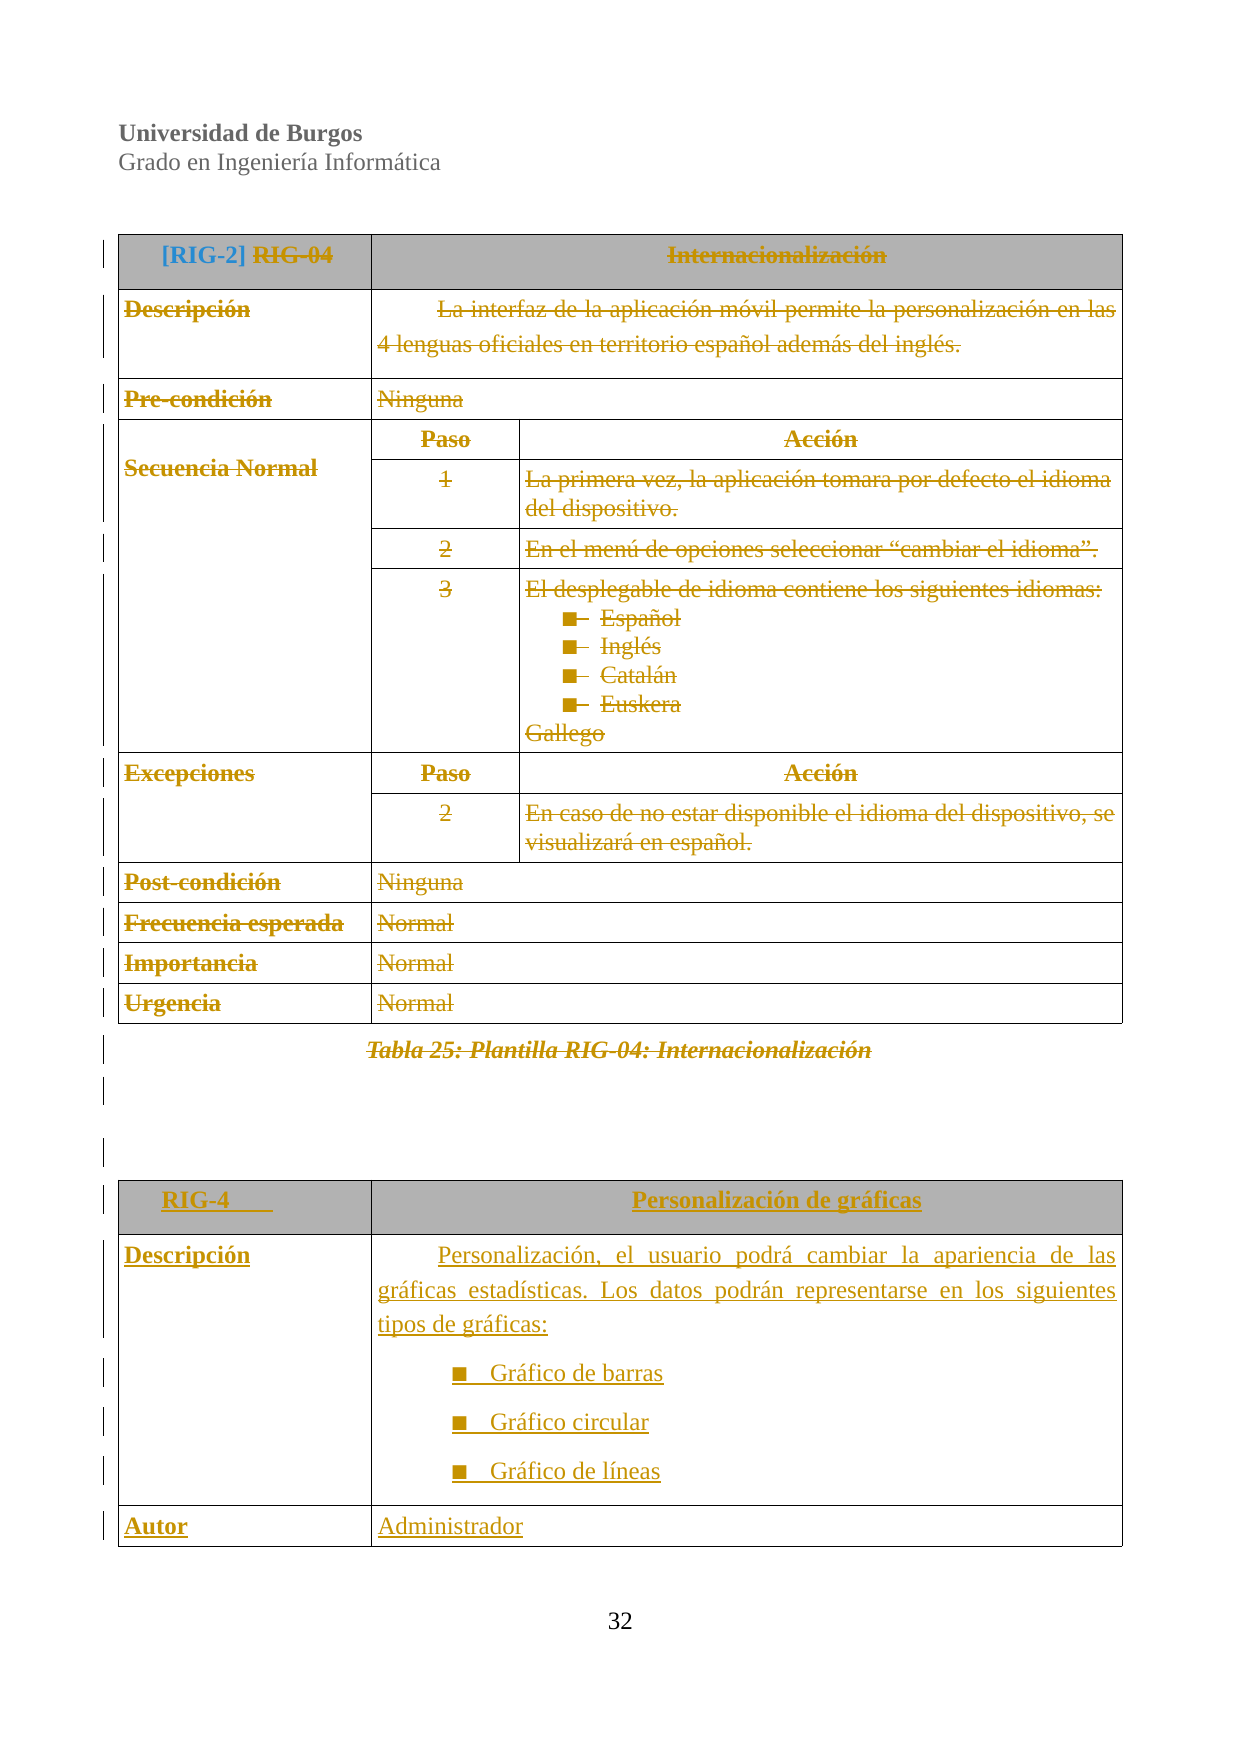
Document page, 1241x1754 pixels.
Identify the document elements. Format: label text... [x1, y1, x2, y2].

table_cell [372, 794, 519, 862]
table_cell [520, 460, 1122, 528]
table_cell [119, 379, 371, 418]
table_cell [119, 753, 371, 862]
table_cell [372, 943, 1122, 982]
table_cell Descripción [119, 1235, 371, 1505]
table_cell [372, 460, 519, 528]
table_header [119, 235, 371, 289]
table_header [372, 235, 1122, 289]
table_cell [119, 290, 371, 378]
table_cell [372, 290, 1122, 378]
table_header [119, 1181, 371, 1234]
table_cell [119, 984, 371, 1023]
table_header Personalización de gráficas [372, 1181, 1122, 1234]
table_cell [520, 569, 1122, 752]
table_cell [372, 903, 1122, 942]
table_cell [372, 753, 519, 792]
table_cell [119, 903, 371, 942]
table_cell [372, 984, 1122, 1023]
table_cell [520, 753, 1122, 792]
table_cell [119, 420, 371, 752]
table_cell [372, 529, 519, 568]
table_cell Personalización, el usuario podrá cambiar la apariencia de las gráficas estadísticas. Los datos podrán representarse en los siguientes tipos de gráficas: Gráfico de barras Gráfico circular Gráfico de líneas [372, 1235, 1122, 1505]
table_cell [372, 379, 1122, 418]
table_cell [372, 863, 1122, 902]
table_cell Autor [119, 1506, 371, 1546]
table_cell Administrador [372, 1506, 1122, 1546]
table_cell [119, 863, 371, 902]
table_cell [520, 794, 1122, 862]
table_cell [520, 529, 1122, 568]
table_cell [520, 420, 1122, 459]
table_cell [372, 420, 519, 459]
table_cell [119, 943, 371, 982]
table_cell [372, 569, 519, 752]
